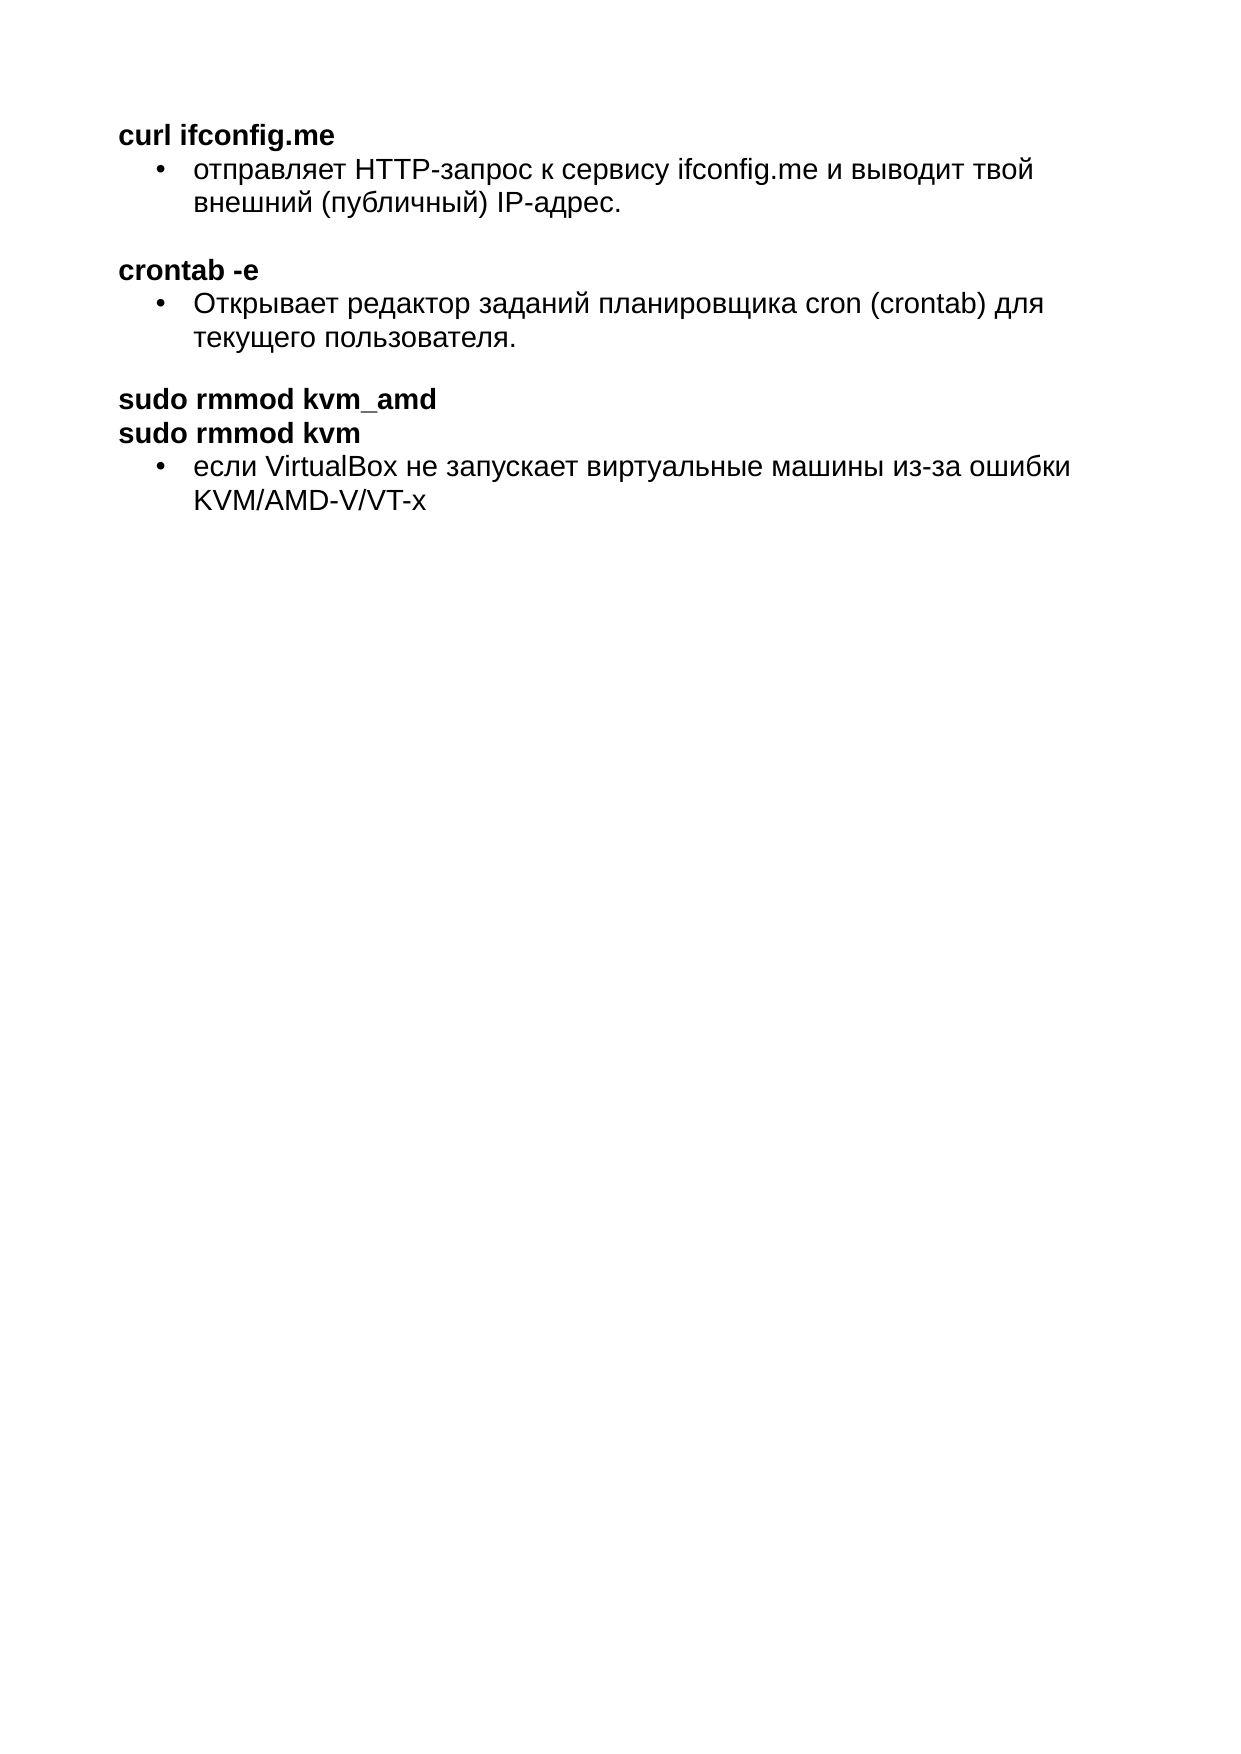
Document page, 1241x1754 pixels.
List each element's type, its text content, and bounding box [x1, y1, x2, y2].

list Открывает редактор заданий планировщика cron (crontab) для текущего пользователя. [156, 286, 1122, 353]
list если VirtualBox не запускает виртуальные машины из-за ошибки KVM/AMD-V/VT-x [156, 449, 1122, 516]
text sudo rmmod kvm_amd [118, 382, 1122, 416]
text curl ifconfig.me [118, 118, 1122, 152]
text sudo rmmod kvm [118, 416, 1122, 449]
text crontab -e [118, 252, 1122, 286]
list отправляет HTTP-запрос к сервису ifconfig.me и выводит твой внешний (публичный) IP-адрес. [156, 152, 1122, 219]
